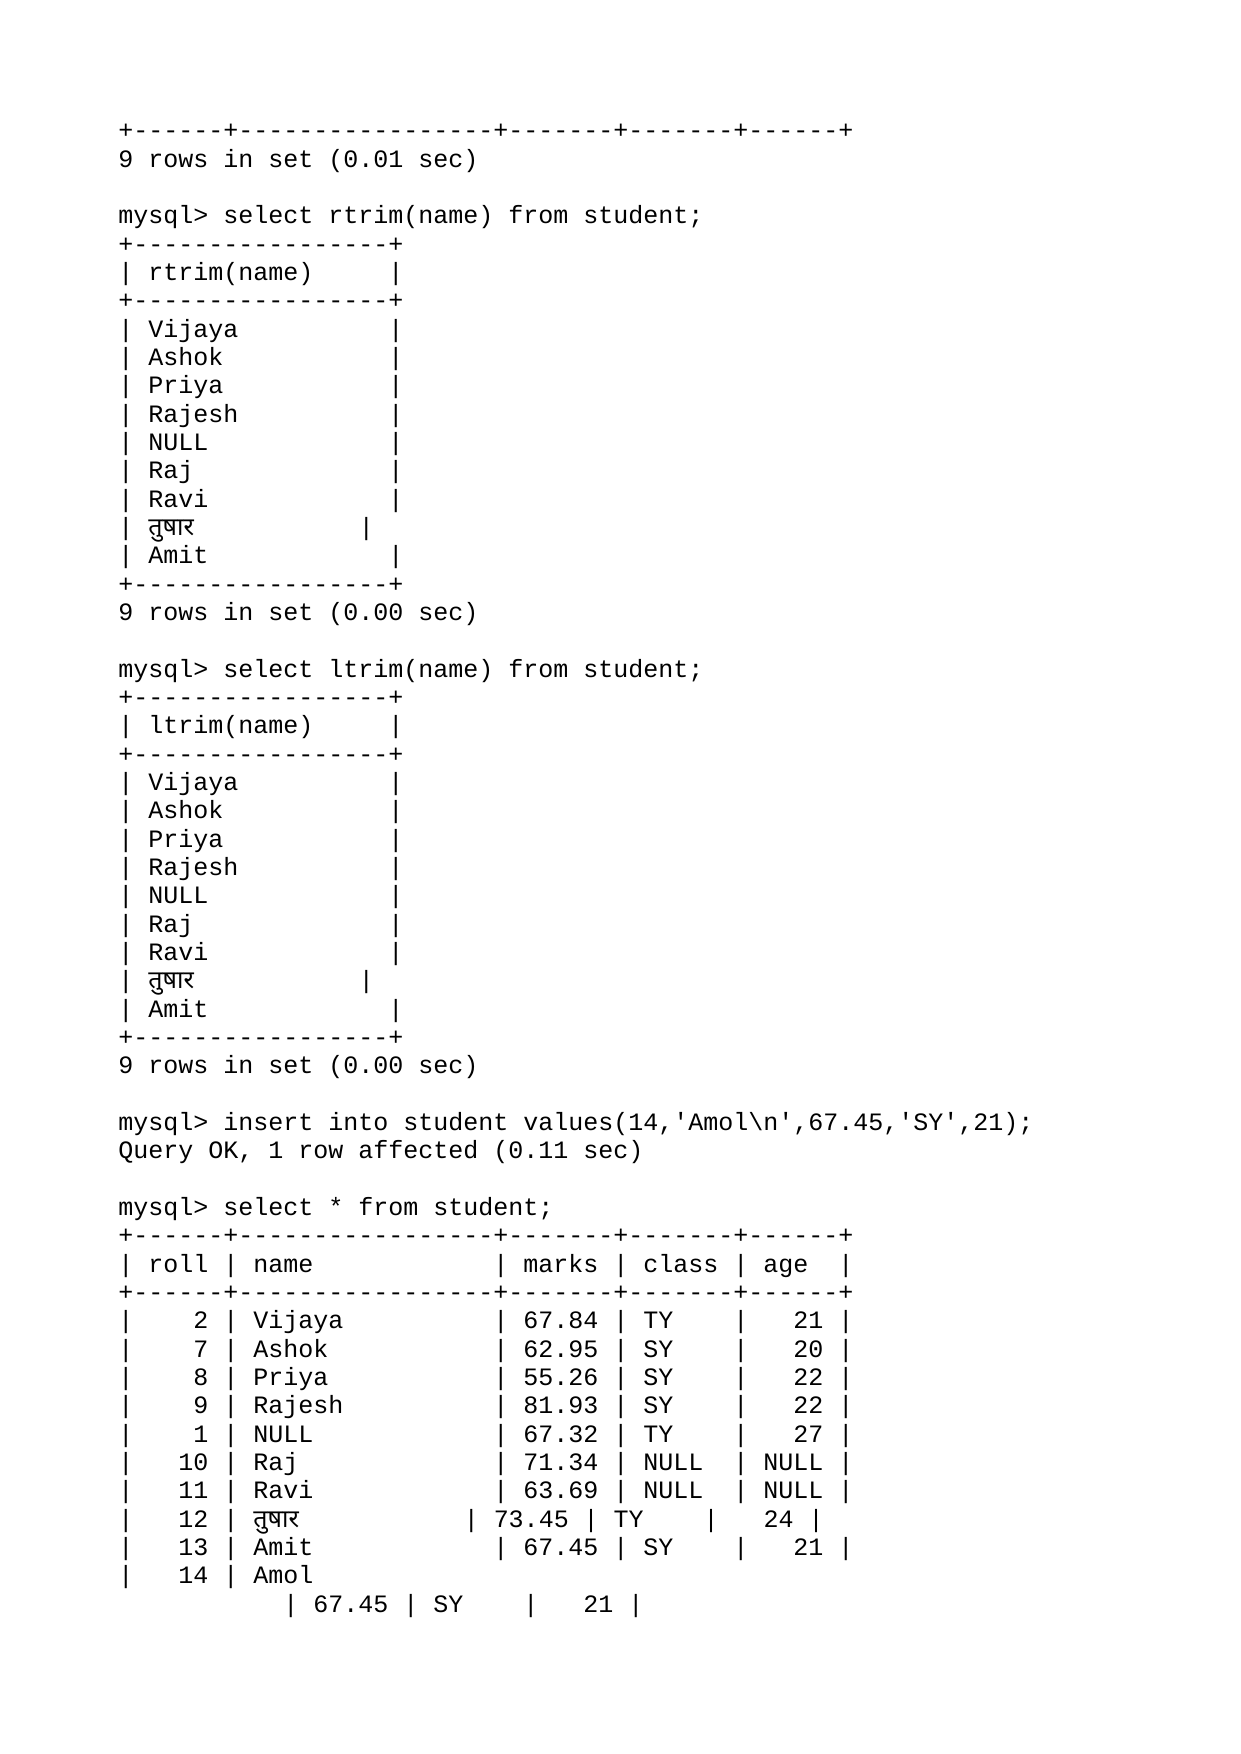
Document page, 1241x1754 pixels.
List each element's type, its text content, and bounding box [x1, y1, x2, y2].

text +-----------------+ [118, 288, 1122, 316]
text mysql> select rtrim(name) from student; [118, 203, 1122, 231]
text | 8 | Priya | 55.26 | SY | 22 | [118, 1365, 1122, 1393]
text | Ashok | [118, 345, 1122, 373]
text | NULL | [118, 430, 1122, 458]
text mysql> select ltrim(name) from student; [118, 656, 1122, 685]
text | 9 | Rajesh | 81.93 | SY | 22 | [118, 1393, 1122, 1421]
text | तुषार | [118, 515, 1122, 543]
text | Priya | [118, 826, 1122, 855]
text +-----------------+ [118, 571, 1122, 600]
text | 10 | Raj | 71.34 | NULL | NULL | [118, 1450, 1122, 1478]
text | ltrim(name) | [118, 713, 1122, 741]
text | 7 | Ashok | 62.95 | SY | 20 | [118, 1336, 1122, 1365]
text | 2 | Vijaya | 67.84 | TY | 21 | [118, 1308, 1122, 1336]
text | Raj | [118, 458, 1122, 486]
text | 11 | Ravi | 63.69 | NULL | NULL | [118, 1478, 1122, 1506]
text | 12 | तुषार | 73.45 | TY | 24 | [118, 1506, 1122, 1535]
text | Ravi | [118, 940, 1122, 968]
text +-----------------+ [118, 231, 1122, 260]
text 9 rows in set (0.00 sec) [118, 1053, 1122, 1081]
text | Ravi | [118, 486, 1122, 515]
text | 67.45 | SY | 21 | [118, 1591, 1122, 1620]
text +------+-----------------+-------+-------+------+ [118, 1280, 1122, 1308]
text +-----------------+ [118, 1025, 1122, 1053]
text | Rajesh | [118, 855, 1122, 883]
text +-----------------+ [118, 741, 1122, 770]
text | 1 | NULL | 67.32 | TY | 27 | [118, 1421, 1122, 1450]
text | Ashok | [118, 798, 1122, 826]
text | 13 | Amit | 67.45 | SY | 21 | [118, 1535, 1122, 1563]
text | NULL | [118, 883, 1122, 911]
text | rtrim(name) | [118, 260, 1122, 288]
text +------+-----------------+-------+-------+------+ [118, 118, 1122, 146]
text mysql> insert into student values(14,'Amol\n',67.45,'SY',21); [118, 1110, 1122, 1138]
text | तुषार | [118, 968, 1122, 996]
text | Amit | [118, 543, 1122, 571]
text +------+-----------------+-------+-------+------+ [118, 1223, 1122, 1251]
text 9 rows in set (0.01 sec) [118, 146, 1122, 175]
text | Rajesh | [118, 401, 1122, 430]
text | roll | name | marks | class | age | [118, 1251, 1122, 1280]
text | Priya | [118, 373, 1122, 401]
text | 14 | Amol [118, 1563, 1122, 1591]
text | Vijaya | [118, 770, 1122, 798]
text 9 rows in set (0.00 sec) [118, 600, 1122, 628]
text | Raj | [118, 911, 1122, 940]
text | Amit | [118, 996, 1122, 1025]
text Query OK, 1 row affected (0.11 sec) [118, 1138, 1122, 1166]
text | Vijaya | [118, 316, 1122, 345]
text +-----------------+ [118, 685, 1122, 713]
text mysql> select * from student; [118, 1195, 1122, 1223]
